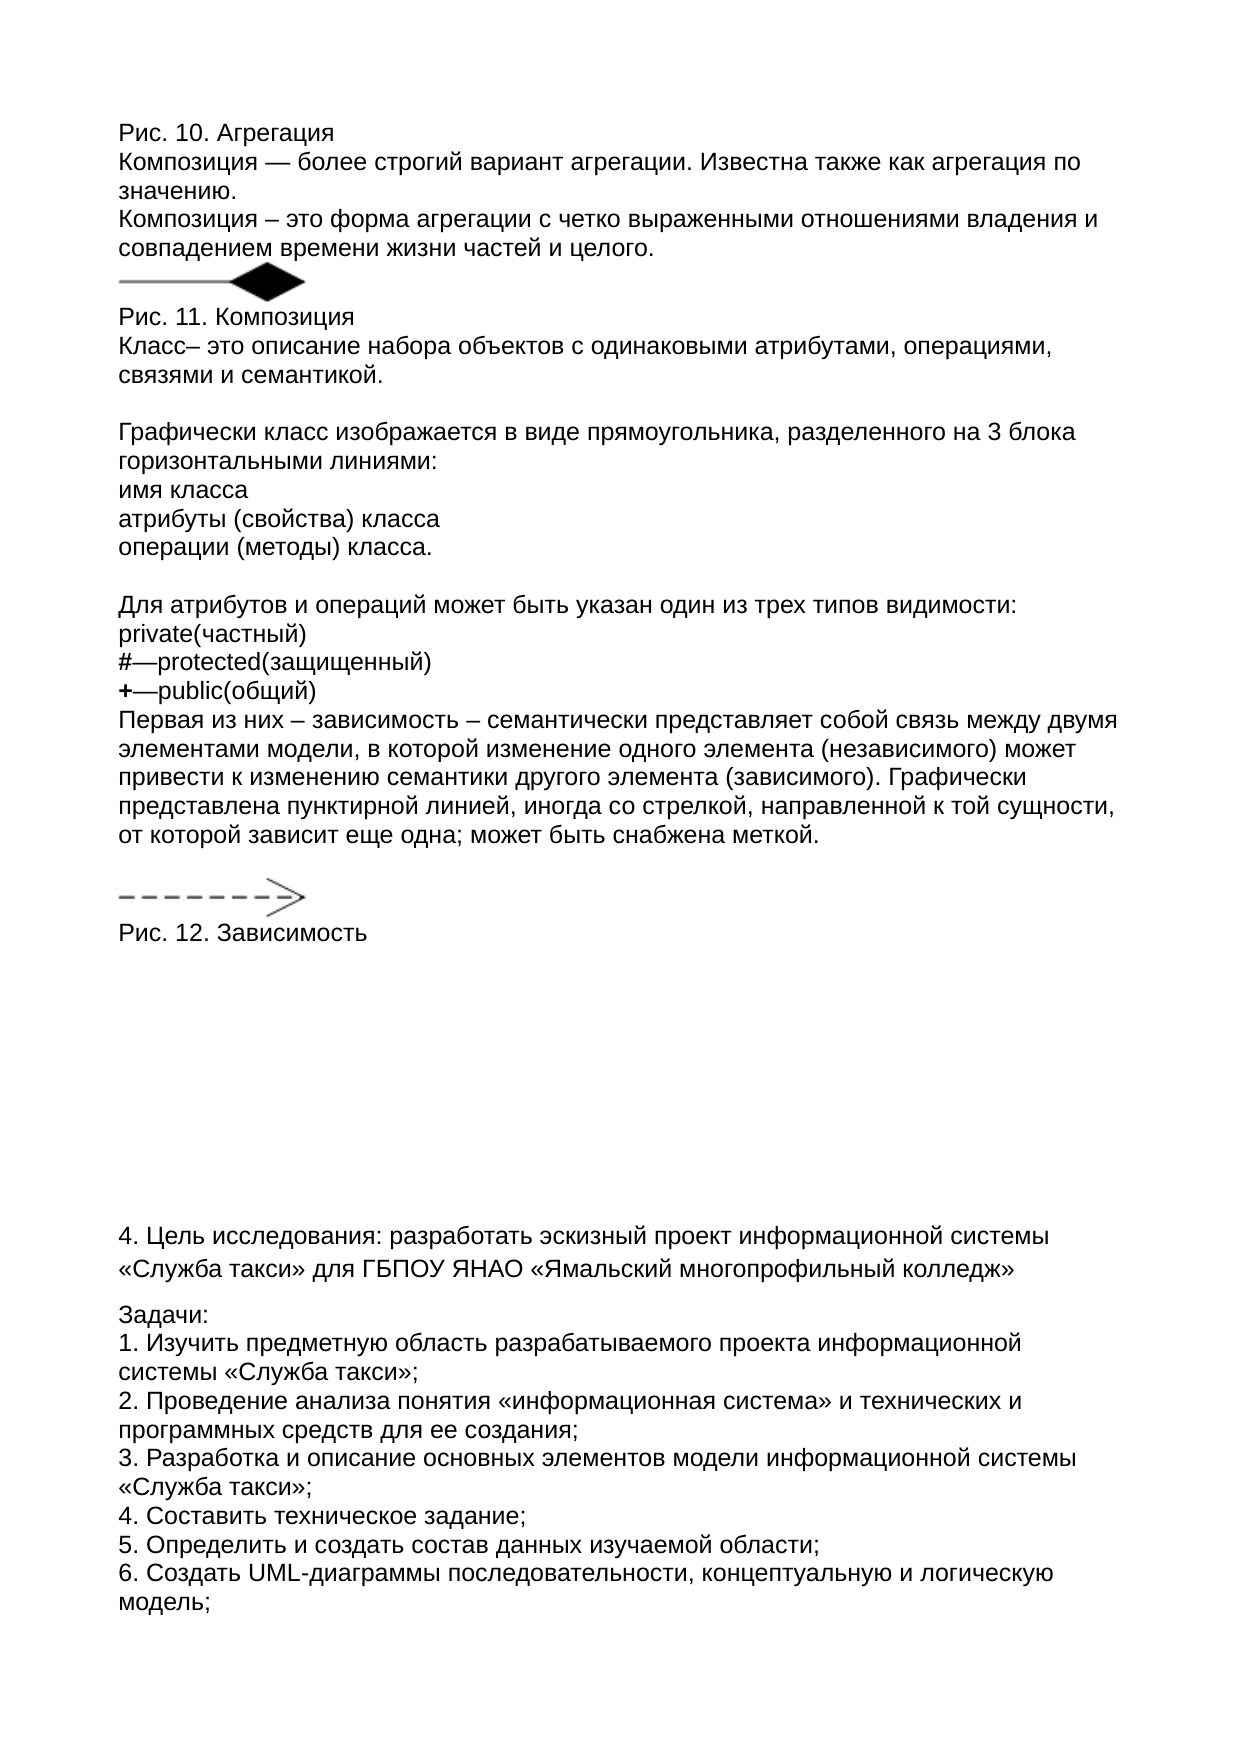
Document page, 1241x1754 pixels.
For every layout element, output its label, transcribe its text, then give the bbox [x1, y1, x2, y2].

text Класс– это описание набора объектов с одинаковыми атрибутами, операциями, связями и семантикой. Графически класс изображается в виде прямоугольника, разделенного на 3 блока горизонтальными линиями: [118, 331, 1122, 475]
text атрибуты (свойства) класса [118, 503, 1122, 532]
text 6. Создать UML-диаграммы последовательности, концептуальную и логическую модель; [118, 1558, 1122, 1616]
text private(частный) [118, 618, 1122, 647]
text Рис. 11. Композиция [118, 302, 1122, 331]
text 4. Цель исследования: разработать эскизный проект информационной системы «Служба такси» для ГБПОУ ЯНАО «Ямальский многопрофильный колледж» [118, 1221, 1122, 1283]
text Рис. 10. Агрегация [118, 118, 1122, 147]
text Композиция — более строгий вариант агрегации. Известна также как агрегация по значению. Композиция – это форма агрегации с четко выраженными отношениями владения и совпадением времени жизни частей и целого. [118, 147, 1122, 262]
text +—public(общий) [118, 676, 1122, 705]
text имя класса [118, 475, 1122, 503]
text 2. Проведение анализа понятия «информационная система» и технических и программных средств для ее создания; [118, 1386, 1122, 1443]
text 4. Составить техническое задание; [118, 1501, 1122, 1529]
text 1. Изучить предметную область разрабатываемого проекта информационной системы «Служба такси»; [118, 1328, 1122, 1386]
text Для атрибутов и операций может быть указан один из трех типов видимости: [118, 561, 1122, 618]
picture [118, 261, 306, 303]
text 3. Разработка и описание основных элементов модели информационной системы «Служба такси»; [118, 1443, 1122, 1501]
text Первая из них – зависимость – семантически представляет собой связь между двумя элементами модели, в которой изменение одного элемента (независимого) может привести к изменению семантики другого элемента (зависимого). Графически представлена пунктирной линией, иногда со стрелкой, направленной к той сущности, от которой зависит еще одна; может быть снабжена меткой. [118, 705, 1122, 918]
text 5. Определить и создать состав данных изучаемой области; [118, 1529, 1122, 1558]
text операции (методы) класса. [118, 532, 1122, 561]
text Рис. 12. Зависимость [118, 918, 1122, 946]
picture [118, 877, 306, 918]
text Задачи: [118, 1299, 1122, 1328]
text #—protected(защищенный) [118, 647, 1122, 676]
